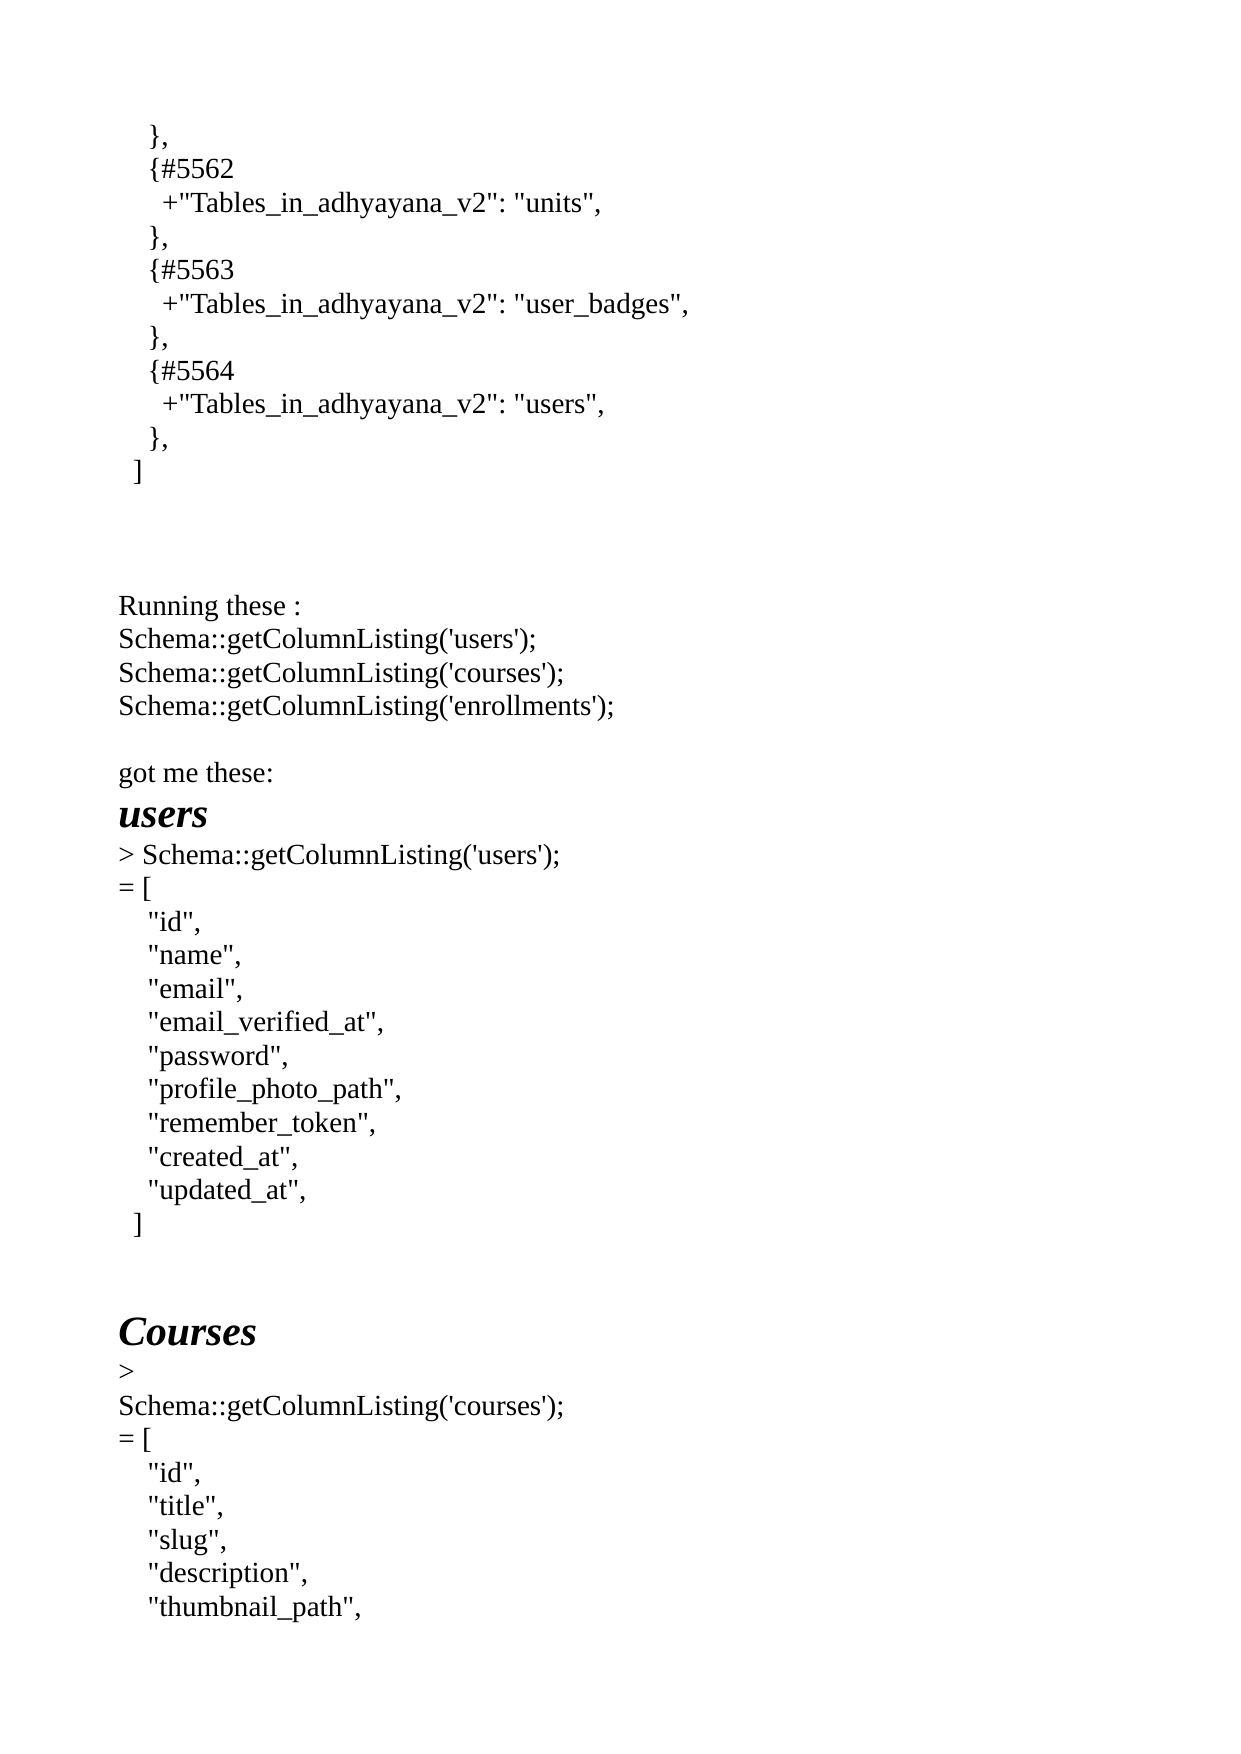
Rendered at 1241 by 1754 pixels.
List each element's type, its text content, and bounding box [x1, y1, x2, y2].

text Courses [118, 1306, 1122, 1354]
text {#5564 [118, 353, 1122, 386]
text +"Tables_in_adhyayana_v2": "units", [118, 185, 1122, 219]
text "thumbnail_path", [118, 1589, 1122, 1623]
text "password", [118, 1038, 1122, 1072]
text Running these : [118, 588, 1122, 621]
text }, [118, 420, 1122, 453]
text > [118, 1354, 1122, 1388]
text "slug", [118, 1522, 1122, 1556]
text Schema::getColumnListing('users'); [118, 621, 1122, 655]
text }, [118, 219, 1122, 252]
text "remember_token", [118, 1105, 1122, 1139]
text = [ [118, 870, 1122, 904]
text Schema::getColumnListing('courses'); [118, 1388, 1122, 1421]
text "updated_at", [118, 1172, 1122, 1206]
text Schema::getColumnListing('enrollments'); [118, 688, 1122, 722]
text "profile_photo_path", [118, 1072, 1122, 1105]
text {#5563 [118, 252, 1122, 286]
text "id", [118, 904, 1122, 937]
text got me these: [118, 755, 1122, 789]
text "email", [118, 971, 1122, 1004]
text "created_at", [118, 1139, 1122, 1172]
text = [ [118, 1421, 1122, 1455]
text ] [118, 1206, 1122, 1239]
text users > Schema::getColumnListing('users'); [118, 789, 1122, 870]
text "id", [118, 1455, 1122, 1488]
text }, [118, 118, 1122, 152]
text {#5562 [118, 152, 1122, 185]
text +"Tables_in_adhyayana_v2": "users", [118, 386, 1122, 420]
text "name", [118, 937, 1122, 971]
text ] [118, 453, 1122, 487]
text +"Tables_in_adhyayana_v2": "user_badges", [118, 286, 1122, 319]
text }, [118, 319, 1122, 353]
text "email_verified_at", [118, 1004, 1122, 1038]
text Schema::getColumnListing('courses'); [118, 655, 1122, 688]
text "title", [118, 1488, 1122, 1522]
text "description", [118, 1556, 1122, 1589]
